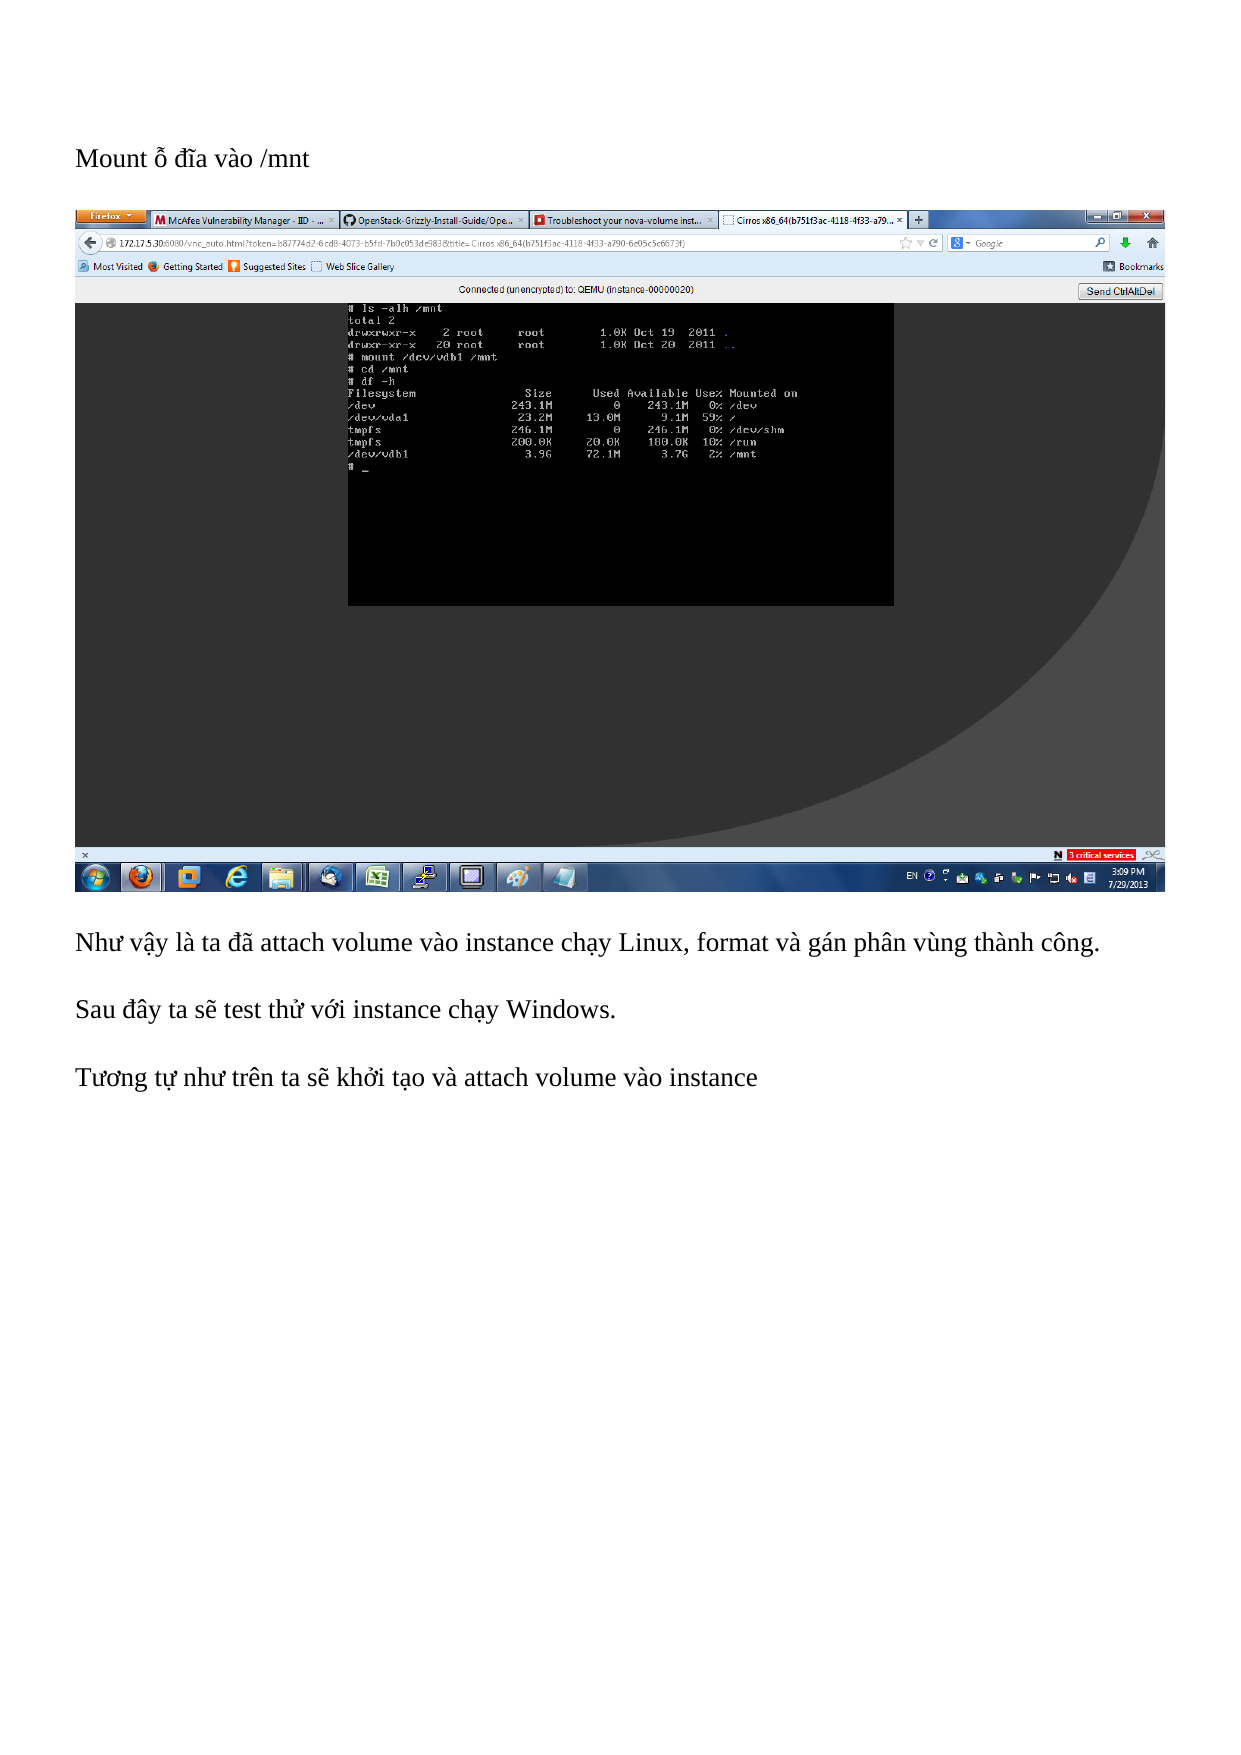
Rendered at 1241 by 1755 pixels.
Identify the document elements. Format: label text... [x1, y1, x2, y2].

text Sau đây ta sẽ test thử với instance chạy Windows. [75, 994, 1165, 1025]
text Như vậy là ta đã attach volume vào instance chạy Linux, format và gán phân vùng thành công. [75, 926, 1165, 957]
text Tương tự như trên ta sẽ khởi tạo và attach volume vào instance [75, 1061, 1165, 1092]
text Mount ỗ đĩa vào /mnt [75, 142, 1165, 174]
